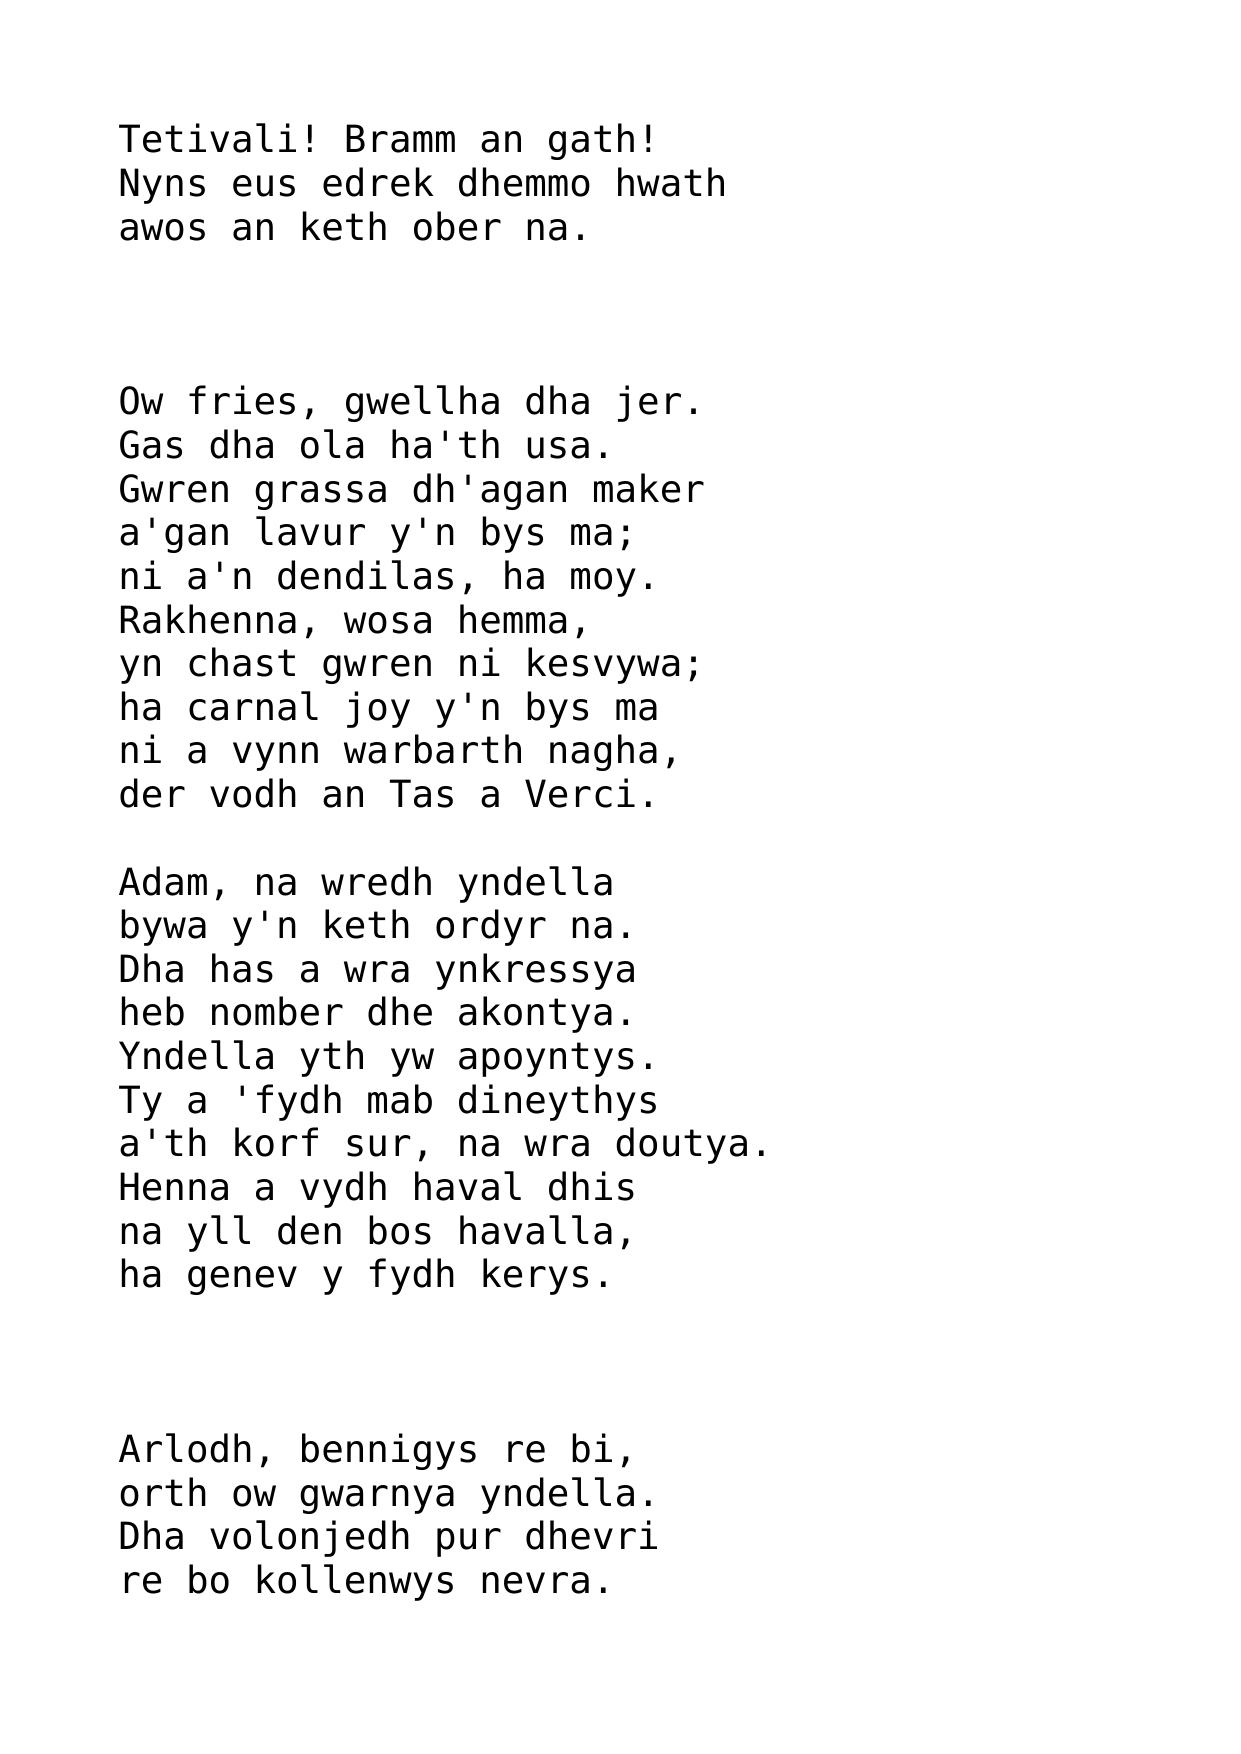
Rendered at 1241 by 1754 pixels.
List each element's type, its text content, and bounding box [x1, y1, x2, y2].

text yn chast gwren ni kesvywa; [118, 642, 1122, 686]
text re bo kollenwys nevra. [118, 1558, 1122, 1602]
text Gwren grassa dh'agan maker [118, 467, 1122, 511]
text der vodh an Tas a Verci. [118, 773, 1122, 816]
text Rakhenna, wosa hemma, [118, 598, 1122, 642]
text na yll den bos havalla, [118, 1209, 1122, 1253]
text bywa y'n keth ordyr na. [118, 904, 1122, 947]
text a'gan lavur y'n bys ma; [118, 511, 1122, 554]
text orth ow gwarnya yndella. [118, 1471, 1122, 1515]
text Tetivali! Bramm an gath! [118, 118, 1122, 162]
text Dha has a wra ynkressya [118, 947, 1122, 991]
text ha genev y fydh kerys. [118, 1253, 1122, 1297]
text a'th korf sur, na wra doutya. [118, 1122, 1122, 1166]
text ni a'n dendilas, ha moy. [118, 554, 1122, 598]
text Yndella yth yw apoyntys. [118, 1035, 1122, 1078]
text Dha volonjedh pur dhevri [118, 1515, 1122, 1558]
text ni a vynn warbarth nagha, [118, 729, 1122, 773]
text awos an keth ober na. [118, 205, 1122, 249]
text Ty a 'fydh mab dineythys [118, 1078, 1122, 1122]
text Nyns eus edrek dhemmo hwath [118, 162, 1122, 205]
text Ow fries, gwellha dha jer. [118, 380, 1122, 424]
text ha carnal joy y'n bys ma [118, 686, 1122, 729]
text heb nomber dhe akontya. [118, 991, 1122, 1035]
text Gas dha ola ha'th usa. [118, 424, 1122, 467]
text Arlodh, bennigys re bi, [118, 1427, 1122, 1471]
text Henna a vydh haval dhis [118, 1166, 1122, 1209]
text Adam, na wredh yndella [118, 860, 1122, 904]
